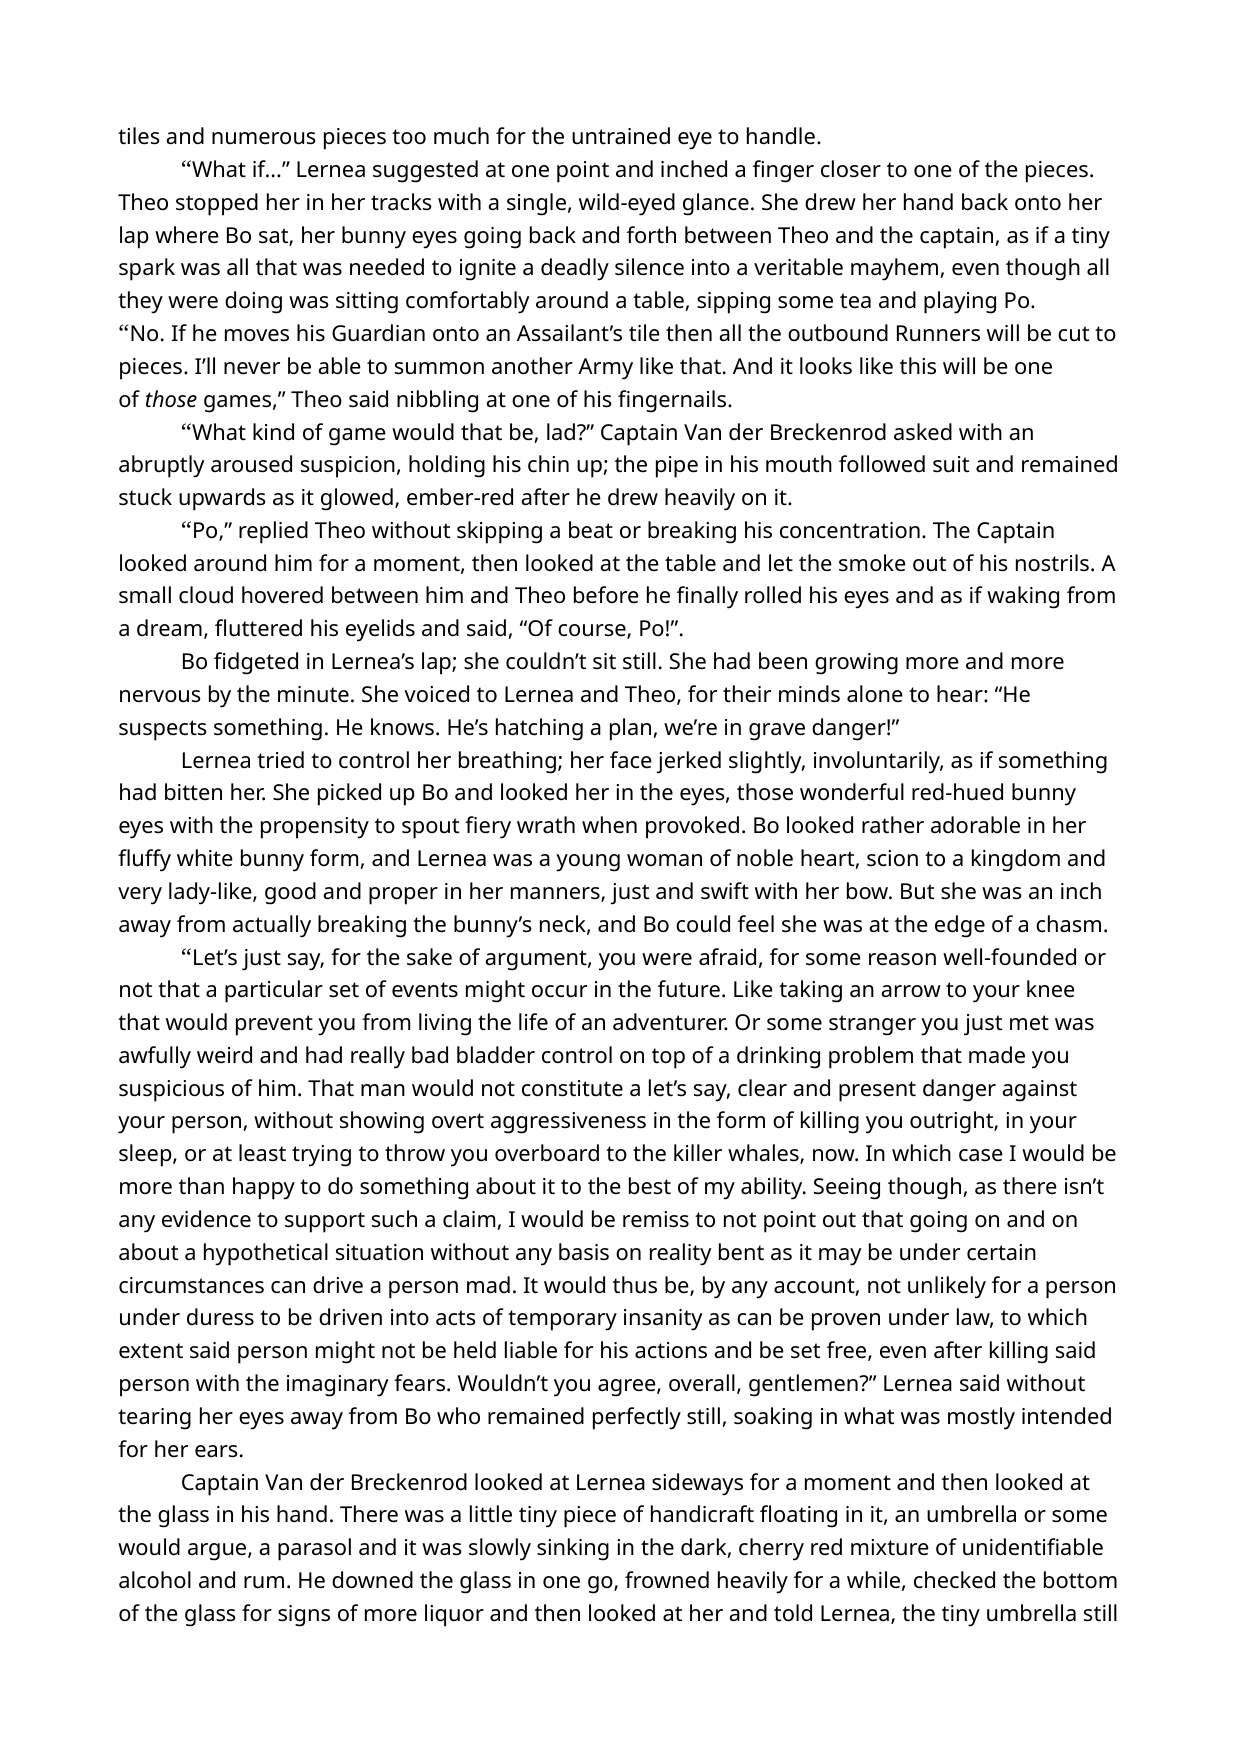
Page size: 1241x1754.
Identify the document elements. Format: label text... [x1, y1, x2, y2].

text “Let’s just say, for the sake of argument, you were afraid, for some reason well-founded or not that a particular set of events might occur in the future. Like taking an arrow to your knee that would prevent you from living the life of an adventurer. Or some stranger you just met was awfully weird and had really bad bladder control on top of a drinking problem that made you suspicious of him. That man would not constitute a let’s say, clear and present danger against your person, without showing overt aggressiveness in the form of killing you outright, in your sleep, or at least trying to throw you overboard to the killer whales, now. In which case I would be more than happy to do something about it to the best of my ability. Seeing though, as there isn’t any evidence to support such a claim, I would be remiss to not point out that going on and on about a hypothetical situation without any basis on reality bent as it may be under certain circumstances can drive a person mad. It would thus be, by any account, not unlikely for a person under duress to be driven into acts of temporary insanity as can be proven under law, to which extent said person might not be held liable for his actions and be set free, even after killing said person with the imaginary fears. Wouldn’t you agree, overall, gentlemen?” Lernea said without tearing her eyes away from Bo who remained perfectly still, soaking in what was mostly intended for her ears. [118, 938, 1122, 1463]
text tiles and numerous pieces too much for the untrained eye to handle. [118, 118, 1122, 151]
text “What kind of game would that be, lad?” Captain Van der Breckenrod asked with an abruptly aroused suspicion, holding his chin up; the pipe in his mouth followed suit and remained stuck upwards as it glowed, ember-red after he drew heavily on it. [118, 413, 1122, 512]
text Captain Van der Breckenrod looked at Lernea sideways for a moment and then looked at the glass in his hand. There was a little tiny piece of handicraft floating in it, an umbrella or some would argue, a parasol and it was slowly sinking in the dark, cherry red mixture of unidentifiable alcohol and rum. He downed the glass in one go, frowned heavily for a while, checked the bottom of the glass for signs of more liquor and then looked at her and told Lernea, the tiny umbrella still [118, 1463, 1122, 1627]
text “What if...” Lernea suggested at one point and inched a finger closer to one of the pieces. Theo stopped her in her tracks with a single, wild-eyed glance. She drew her hand back onto her lap where Bo sat, her bunny eyes going back and forth between Theo and the captain, as if a tiny spark was all that was needed to ignite a deadly silence into a veritable mayhem, even though all they were doing was sitting comfortably around a table, sipping some tea and playing Po. [118, 151, 1122, 315]
text “Po,” replied Theo without skipping a beat or breaking his concentration. The Captain looked around him for a moment, then looked at the table and let the smoke out of his nostrils. A small cloud hovered between him and Theo before he finally rolled his eyes and as if waking from a dream, fluttered his eyelids and said, “Of course, Po!”. [118, 512, 1122, 643]
text Bo fidgeted in Lernea’s lap; she couldn’t sit still. She had been growing more and more nervous by the minute. She voiced to Lernea and Theo, for their minds alone to hear: “He suspects something. He knows. He’s hatching a plan, we’re in grave danger!” [118, 643, 1122, 742]
text “No. If he moves his Guardian onto an Assailant’s tile then all the outbound Runners will be cut to pieces. I’ll never be able to summon another Army like that. And it looks like this will be one of those games,” Theo said nibbling at one of his fingernails. [118, 315, 1122, 413]
text Lernea tried to control her breathing; her face jerked slightly, involuntarily, as if something had bitten her. She picked up Bo and looked her in the eyes, those wonderful red-hued bunny eyes with the propensity to spout fiery wrath when provoked. Bo looked rather adorable in her fluffy white bunny form, and Lernea was a young woman of noble heart, scion to a kingdom and very lady-like, good and proper in her manners, just and swift with her bow. But she was an inch away from actually breaking the bunny’s neck, and Bo could feel she was at the edge of a chasm. [118, 742, 1122, 938]
